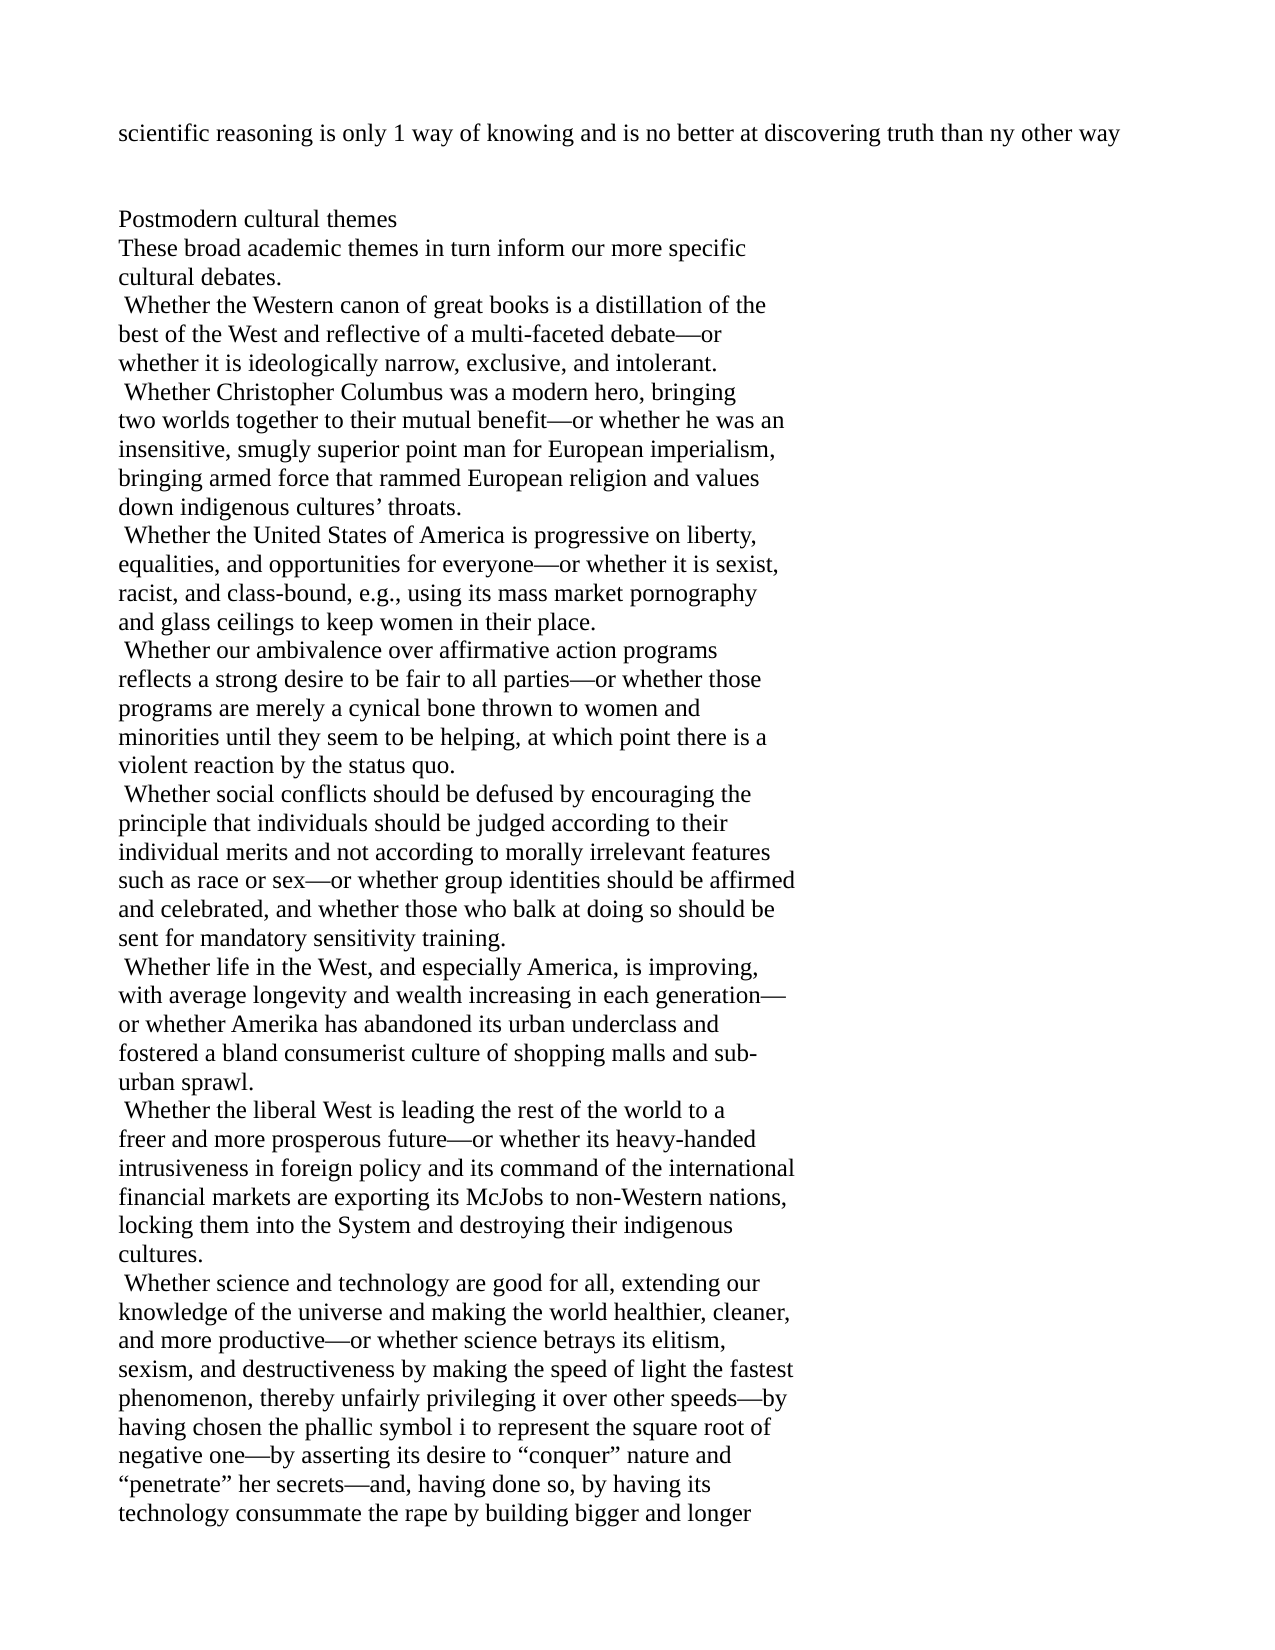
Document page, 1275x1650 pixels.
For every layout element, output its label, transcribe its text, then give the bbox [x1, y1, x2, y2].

text individual merits and not according to morally irrelevant features [118, 837, 1157, 866]
text sent for mandatory sensitivity training. [118, 923, 1157, 952]
text principle that individuals should be judged according to their [118, 808, 1157, 837]
text equalities, and opportunities for everyone—or whether it is sexist, [118, 549, 1157, 578]
text or whether Amerika has abandoned its urban underclass and [118, 1009, 1157, 1038]
text whether it is ideologically narrow, exclusive, and intolerant. [118, 348, 1157, 377]
text bringing armed force that rammed European religion and values [118, 463, 1157, 492]
text minorities until they seem to be helping, at which point there is a [118, 722, 1157, 751]
text  Whether the Western canon of great books is a distillation of the [118, 291, 1157, 319]
text “penetrate” her secrets—and, having done so, by having its [118, 1469, 1157, 1498]
text financial markets are exporting its McJobs to non-Western nations, [118, 1182, 1157, 1211]
text racist, and class-bound, e.g., using its mass market pornography [118, 578, 1157, 607]
text violent reaction by the status quo. [118, 751, 1157, 779]
text technology consummate the rape by building bigger and longer [118, 1498, 1157, 1527]
text two worlds together to their mutual benefit—or whether he was an [118, 406, 1157, 434]
text locking them into the System and destroying their indigenous [118, 1211, 1157, 1239]
text  Whether Christopher Columbus was a modern hero, bringing [118, 377, 1157, 406]
text best of the West and reflective of a multi-faceted debate—or [118, 319, 1157, 348]
text  Whether life in the West, and especially America, is improving, [118, 952, 1157, 981]
text insensitive, smugly superior point man for European imperialism, [118, 434, 1157, 463]
text and celebrated, and whether those who balk at doing so should be [118, 894, 1157, 923]
text with average longevity and wealth increasing in each generation— [118, 981, 1157, 1009]
text  Whether the liberal West is leading the rest of the world to a [118, 1096, 1157, 1124]
text programs are merely a cynical bone thrown to women and [118, 693, 1157, 722]
text  Whether science and technology are good for all, extending our [118, 1268, 1157, 1297]
text cultures. [118, 1239, 1157, 1268]
text intrusiveness in foreign policy and its command of the international [118, 1153, 1157, 1182]
text  Whether social conflicts should be defused by encouraging the [118, 779, 1157, 808]
text knowledge of the universe and making the world healthier, cleaner, [118, 1297, 1157, 1326]
text having chosen the phallic symbol i to represent the square root of [118, 1412, 1157, 1441]
text  Whether the United States of America is progressive on liberty, [118, 521, 1157, 549]
text scientific reasoning is only 1 way of knowing and is no better at discovering truth than ny other way [118, 118, 1157, 147]
text and glass ceilings to keep women in their place. [118, 607, 1157, 636]
text Postmodern cultural themes [118, 204, 1157, 233]
text down indigenous cultures’ throats. [118, 492, 1157, 521]
text These broad academic themes in turn inform our more specific [118, 233, 1157, 262]
text  Whether our ambivalence over affirmative action programs [118, 636, 1157, 664]
text phenomenon, thereby unfairly privileging it over other speeds—by [118, 1383, 1157, 1412]
text fostered a bland consumerist culture of shopping malls and sub- [118, 1038, 1157, 1067]
text urban sprawl. [118, 1067, 1157, 1096]
text such as race or sex—or whether group identities should be affirmed [118, 866, 1157, 894]
text freer and more prosperous future—or whether its heavy-handed [118, 1124, 1157, 1153]
text reflects a strong desire to be fair to all parties—or whether those [118, 664, 1157, 693]
text cultural debates. [118, 262, 1157, 291]
text negative one—by asserting its desire to “conquer” nature and [118, 1441, 1157, 1469]
text and more productive—or whether science betrays its elitism, [118, 1326, 1157, 1354]
text sexism, and destructiveness by making the speed of light the fastest [118, 1354, 1157, 1383]
